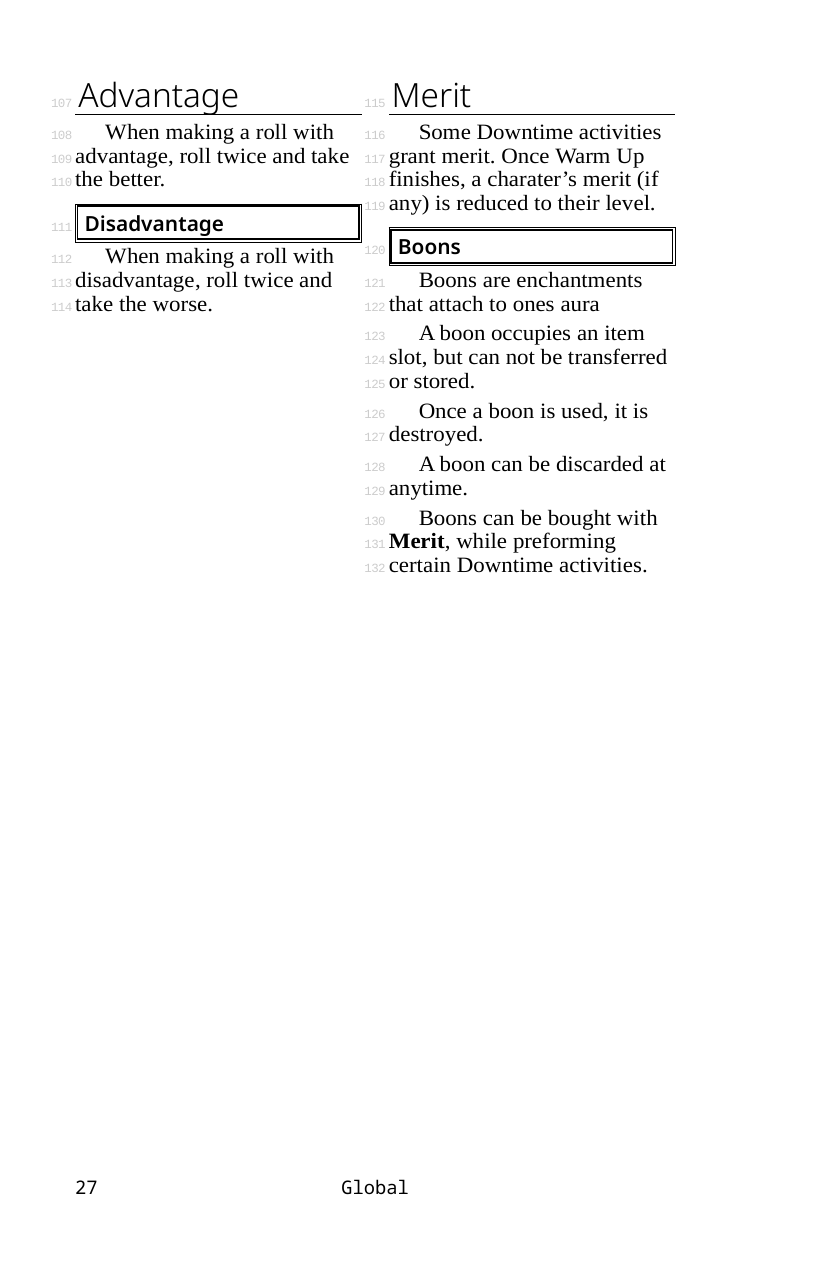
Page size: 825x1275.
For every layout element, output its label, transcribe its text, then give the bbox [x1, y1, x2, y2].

text Boons can be bought with Merit, while preforming certain Downtime activities. [388, 506, 675, 577]
subtitle advantage [75, 75, 362, 114]
subtitle disadvantage [78, 207, 358, 238]
text A boon occupies an item slot, but can not be transferred or stored. [388, 322, 675, 393]
text Once a boon is used, it is destroyed. [388, 399, 675, 447]
subtitle Boons [392, 231, 672, 262]
subtitle merit [388, 75, 675, 114]
text When making a roll with advantage, roll twice and take the better. [75, 120, 362, 192]
text Some Downtime activities grant merit. Once Warm Up finishes, a charater’s merit (if any) is reduced to their level. [388, 120, 675, 215]
text A boon can be discarded at anytime. [388, 453, 675, 500]
text When making a roll with disadvantage, roll twice and take the worse. [75, 245, 362, 316]
text Boons are enchantments that attach to ones aura [388, 268, 675, 316]
